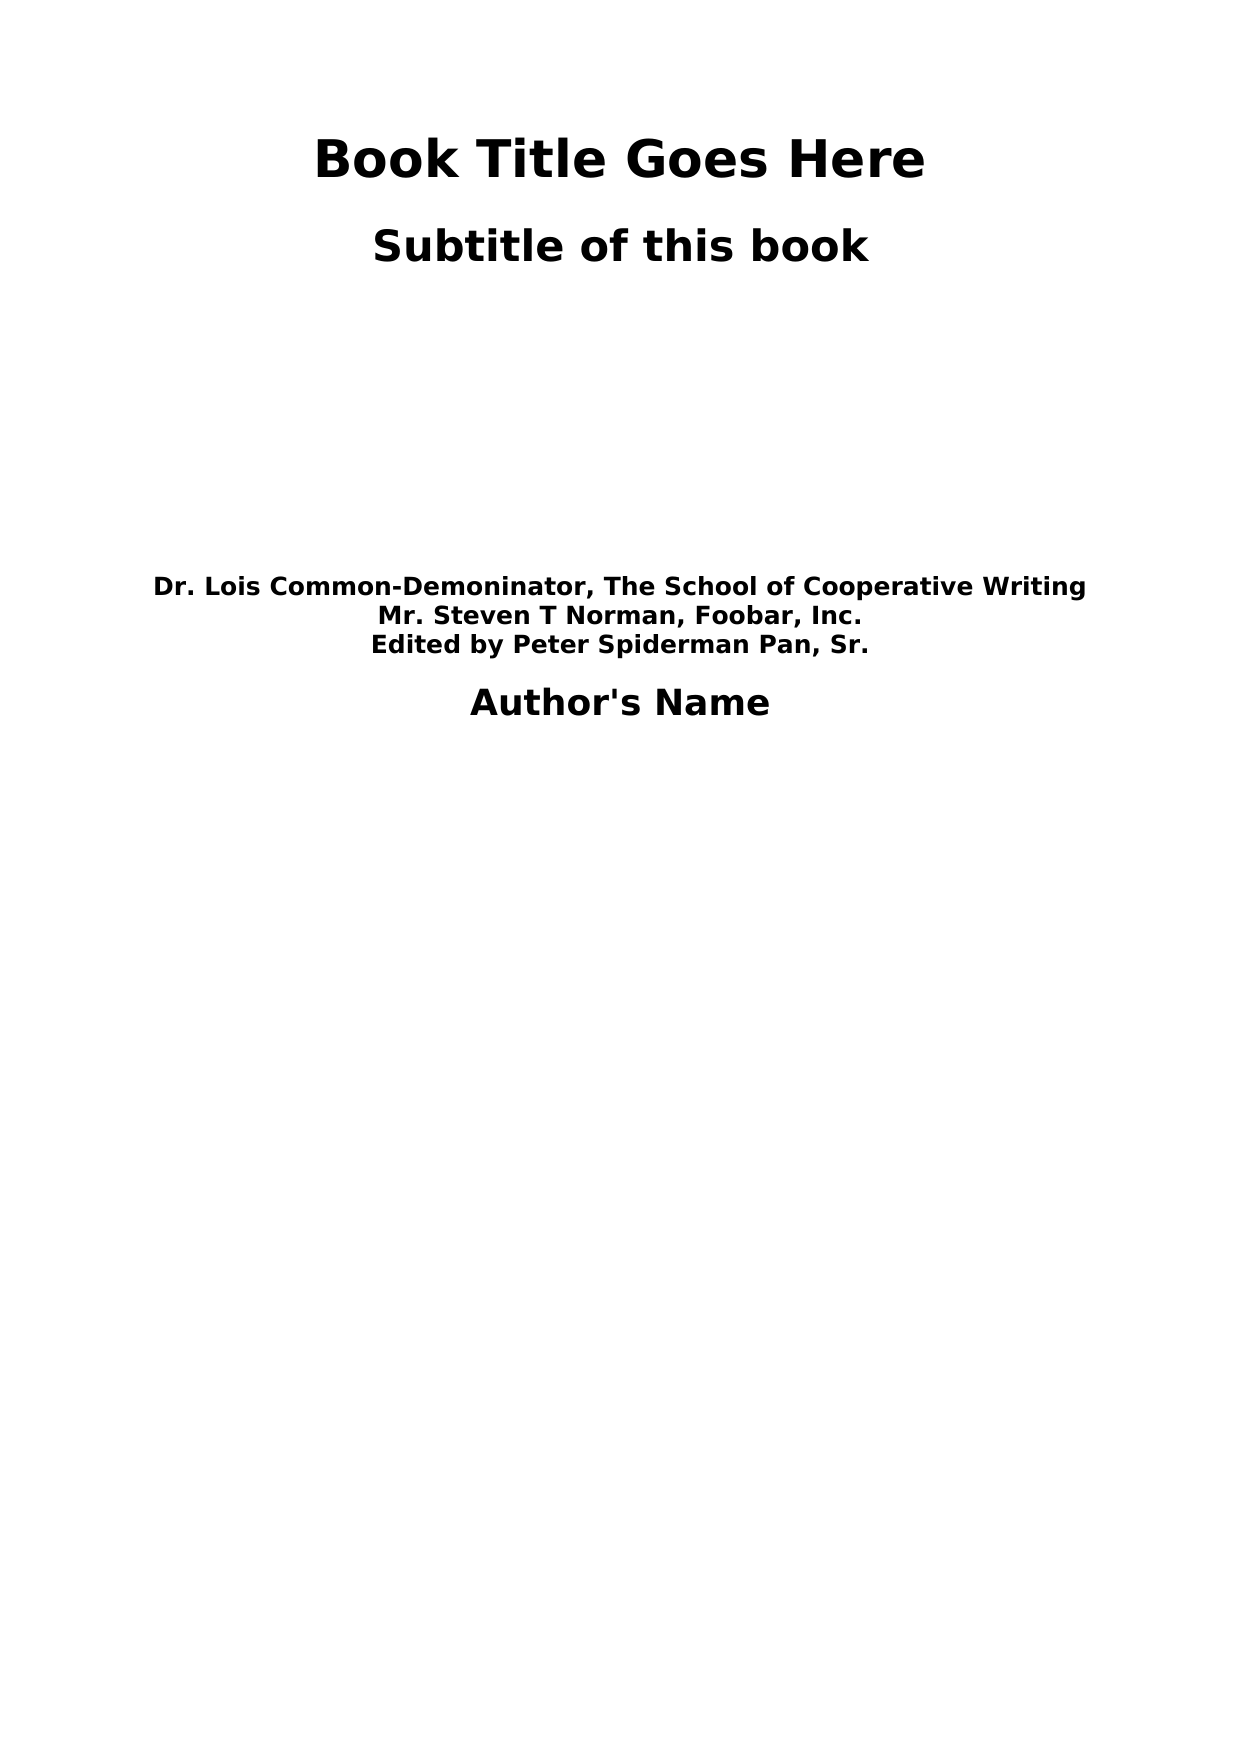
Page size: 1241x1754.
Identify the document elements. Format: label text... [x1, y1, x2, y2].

text Edited by Peter Spiderman Pan, Sr. [150, 630, 1090, 659]
text Author's Name [150, 682, 1090, 724]
text Book Title Goes Here [150, 129, 1090, 189]
text Dr. Lois Common-Demoninator, The School of Cooperative Writing [150, 572, 1090, 601]
text Subtitle of this book [150, 222, 1090, 272]
text Mr. Steven T Norman, Foobar, Inc. [150, 601, 1090, 630]
